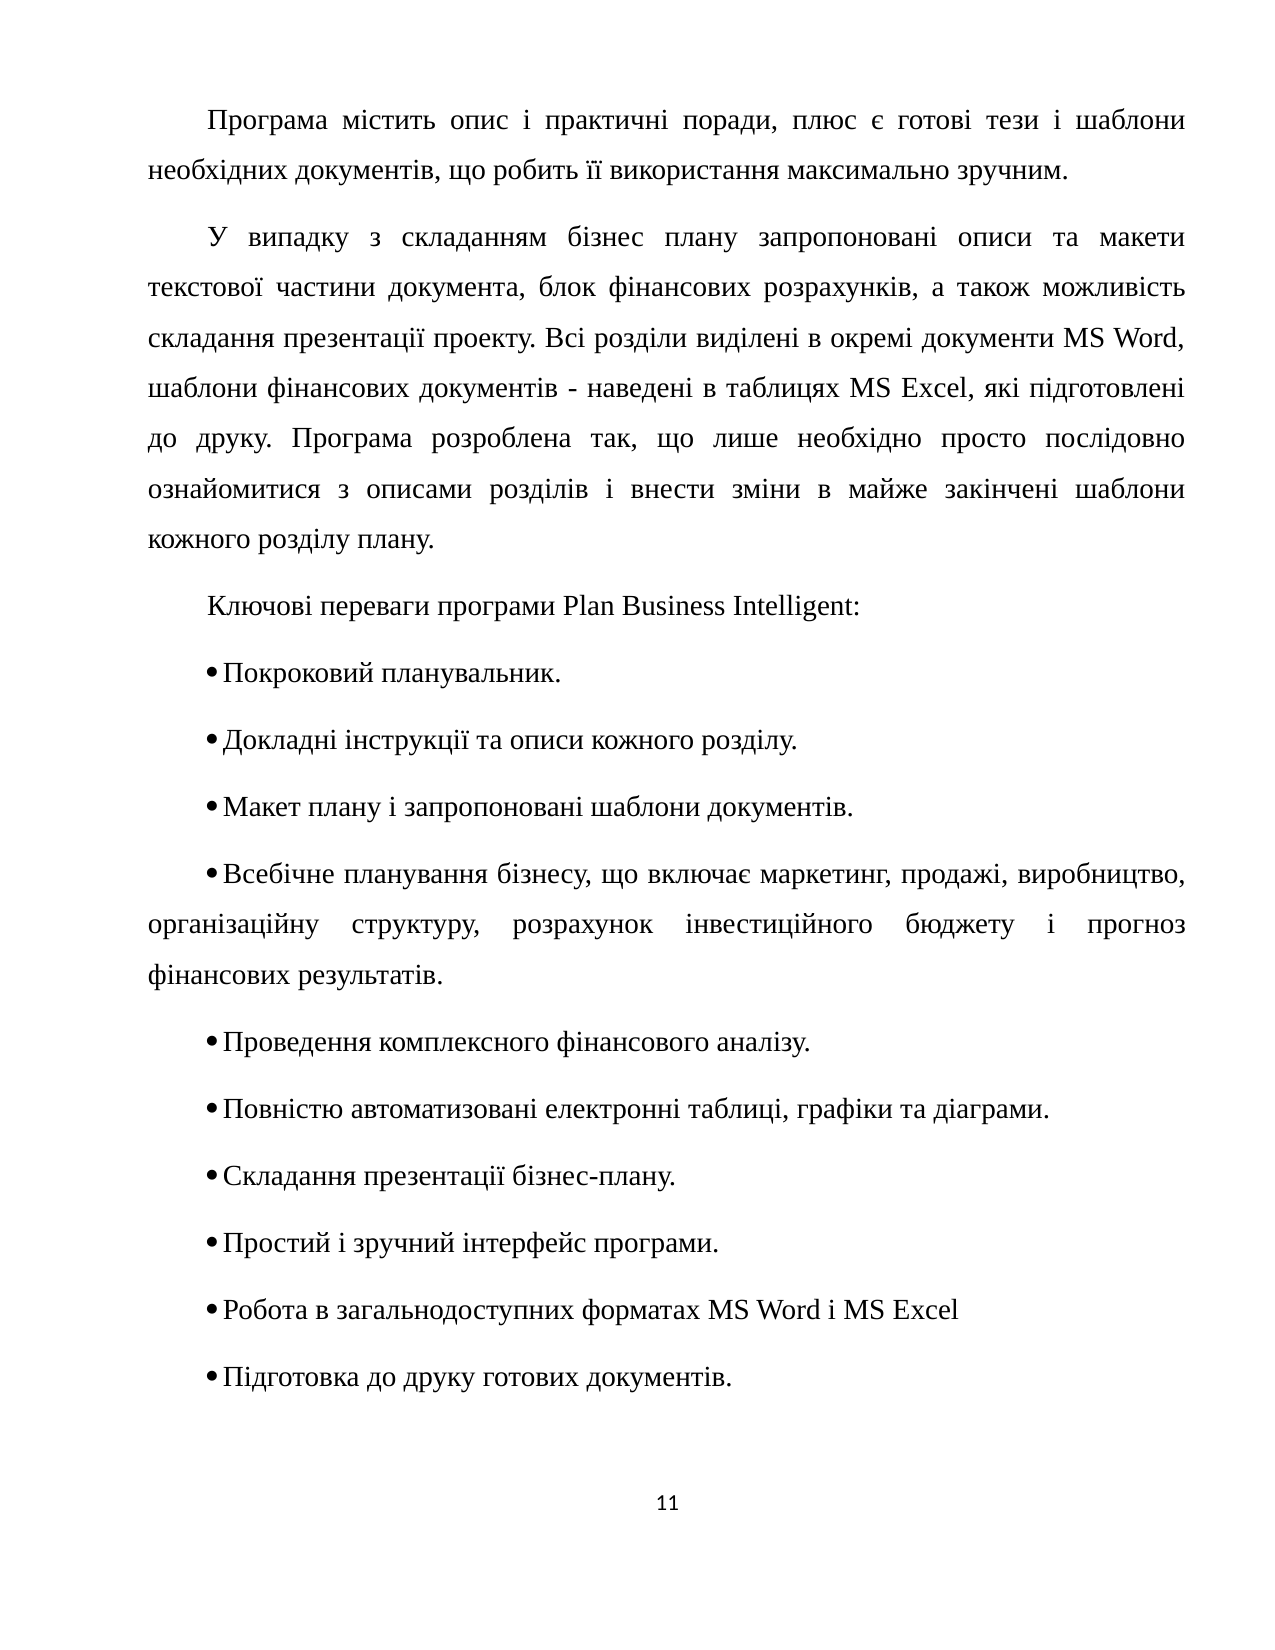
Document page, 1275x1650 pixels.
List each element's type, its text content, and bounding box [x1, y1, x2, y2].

list Повністю автоматизовані електронні таблиці, графіки та діаграми. [148, 1091, 1186, 1125]
list Складання презентації бізнес-плану. [148, 1158, 1186, 1192]
list Покроковий планувальник. [148, 655, 1186, 689]
list Докладні інструкції та описи кожного розділу. [148, 722, 1186, 756]
list Всебічне планування бізнесу, що включає маркетинг, продажі, виробництво, організаційну структуру, розрахунок інвестиційного бюджету і прогноз фінансових результатів. [148, 856, 1186, 991]
list Робота в загальнодоступних форматах MS Word і MS Excel [148, 1292, 1186, 1326]
text У випадку з складанням бізнес плану запропоновані описи та макети текстової частини документа, блок фінансових розрахунків, а також можливість складання презентації проекту. Всі розділи виділені в окремі документи MS Word, шаблони фінансових документів - наведені в таблицях MS Excel, які підготовлені до друку. Програма розроблена так, що лише необхідно просто послідовно ознайомитися з описами розділів і внести зміни в майже закінчені шаблони кожного розділу плану. [148, 219, 1186, 554]
list Підготовка до друку готових документів. [148, 1359, 1186, 1393]
list Простий і зручний інтерфейс програми. [148, 1225, 1186, 1259]
list Проведення комплексного фінансового аналізу. [148, 1024, 1186, 1058]
text Ключові переваги програми Plan Business Intelligent: [148, 588, 1186, 622]
text Програма містить опис і практичні поради, плюс є готові тези і шаблони необхідних документів, що робить її використання максимально зручним. [148, 102, 1186, 186]
list Макет плану і запропоновані шаблони документів. [148, 789, 1186, 823]
